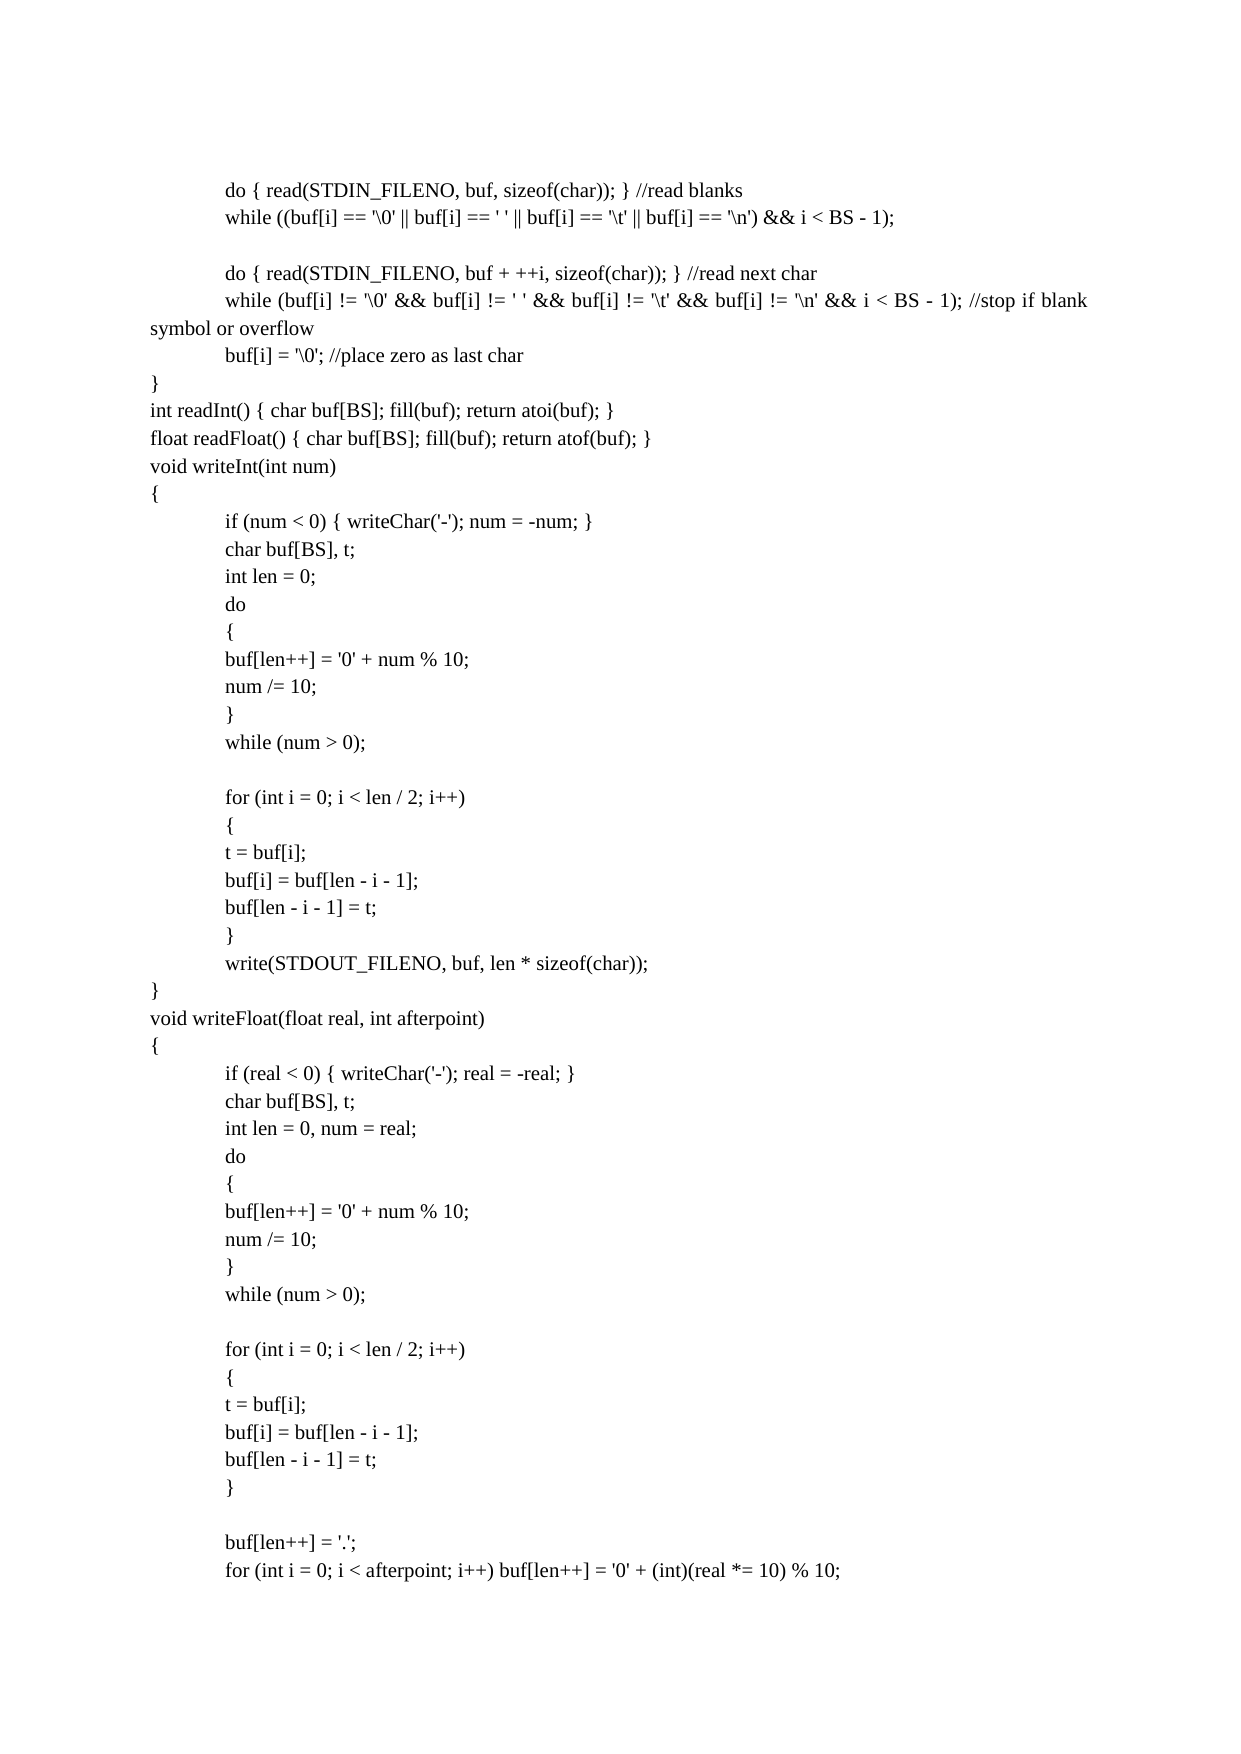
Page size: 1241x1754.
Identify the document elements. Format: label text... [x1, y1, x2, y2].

text { [150, 1033, 1090, 1057]
text } [150, 978, 1090, 1002]
text int len = 0; [150, 564, 1090, 588]
text do { read(STDIN_FILENO, buf, sizeof(char)); } //read blanks [150, 178, 1090, 202]
text } [150, 923, 1090, 947]
text buf[len++] = '0' + num % 10; [150, 1199, 1090, 1223]
text buf[len++] = '0' + num % 10; [150, 647, 1090, 671]
text { [150, 1171, 1090, 1195]
text t = buf[i]; [150, 840, 1090, 864]
text buf[len++] = '.'; [150, 1530, 1090, 1554]
text void writeInt(int num) [150, 454, 1090, 478]
text } [150, 1475, 1090, 1499]
text while (num > 0); [150, 730, 1090, 754]
text while ((buf[i] == '\0' || buf[i] == ' ' || buf[i] == '\t' || buf[i] == '\n') && i < BS - 1); [150, 205, 1090, 229]
text t = buf[i]; [150, 1392, 1090, 1416]
text { [150, 812, 1090, 837]
text num /= 10; [150, 1227, 1090, 1251]
text if (real < 0) { writeChar('-'); real = -real; } [150, 1061, 1090, 1085]
text float readFloat() { char buf[BS]; fill(buf); return atof(buf); } [150, 426, 1090, 450]
text do [150, 1144, 1090, 1168]
text for (int i = 0; i < len / 2; i++) [150, 785, 1090, 809]
text buf[len - i - 1] = t; [150, 1447, 1090, 1471]
text int readInt() { char buf[BS]; fill(buf); return atoi(buf); } [150, 398, 1090, 422]
text num /= 10; [150, 674, 1090, 698]
text while (buf[i] != '\0' && buf[i] != ' ' && buf[i] != '\t' && buf[i] != '\n' && i < BS - 1); //stop if blank symbol or overflow [150, 288, 1090, 340]
text for (int i = 0; i < len / 2; i++) [150, 1337, 1090, 1361]
text char buf[BS], t; [150, 1088, 1090, 1113]
text } [150, 1254, 1090, 1278]
text } [150, 702, 1090, 726]
text write(STDOUT_FILENO, buf, len * sizeof(char)); [150, 951, 1090, 974]
text buf[i] = '\0'; //place zero as last char [150, 343, 1090, 367]
text } [150, 371, 1090, 395]
text do [150, 592, 1090, 616]
text while (num > 0); [150, 1282, 1090, 1306]
text int len = 0, num = real; [150, 1116, 1090, 1140]
text buf[i] = buf[len - i - 1]; [150, 1420, 1090, 1444]
text buf[i] = buf[len - i - 1]; [150, 868, 1090, 892]
text buf[len - i - 1] = t; [150, 895, 1090, 919]
text { [150, 1364, 1090, 1389]
text do { read(STDIN_FILENO, buf + ++i, sizeof(char)); } //read next char [150, 260, 1090, 284]
text char buf[BS], t; [150, 536, 1090, 561]
text if (num < 0) { writeChar('-'); num = -num; } [150, 509, 1090, 533]
text void writeFloat(float real, int afterpoint) [150, 1006, 1090, 1030]
text { [150, 619, 1090, 643]
text for (int i = 0; i < afterpoint; i++) buf[len++] = '0' + (int)(real *= 10) % 10; [150, 1558, 1090, 1582]
text { [150, 481, 1090, 505]
